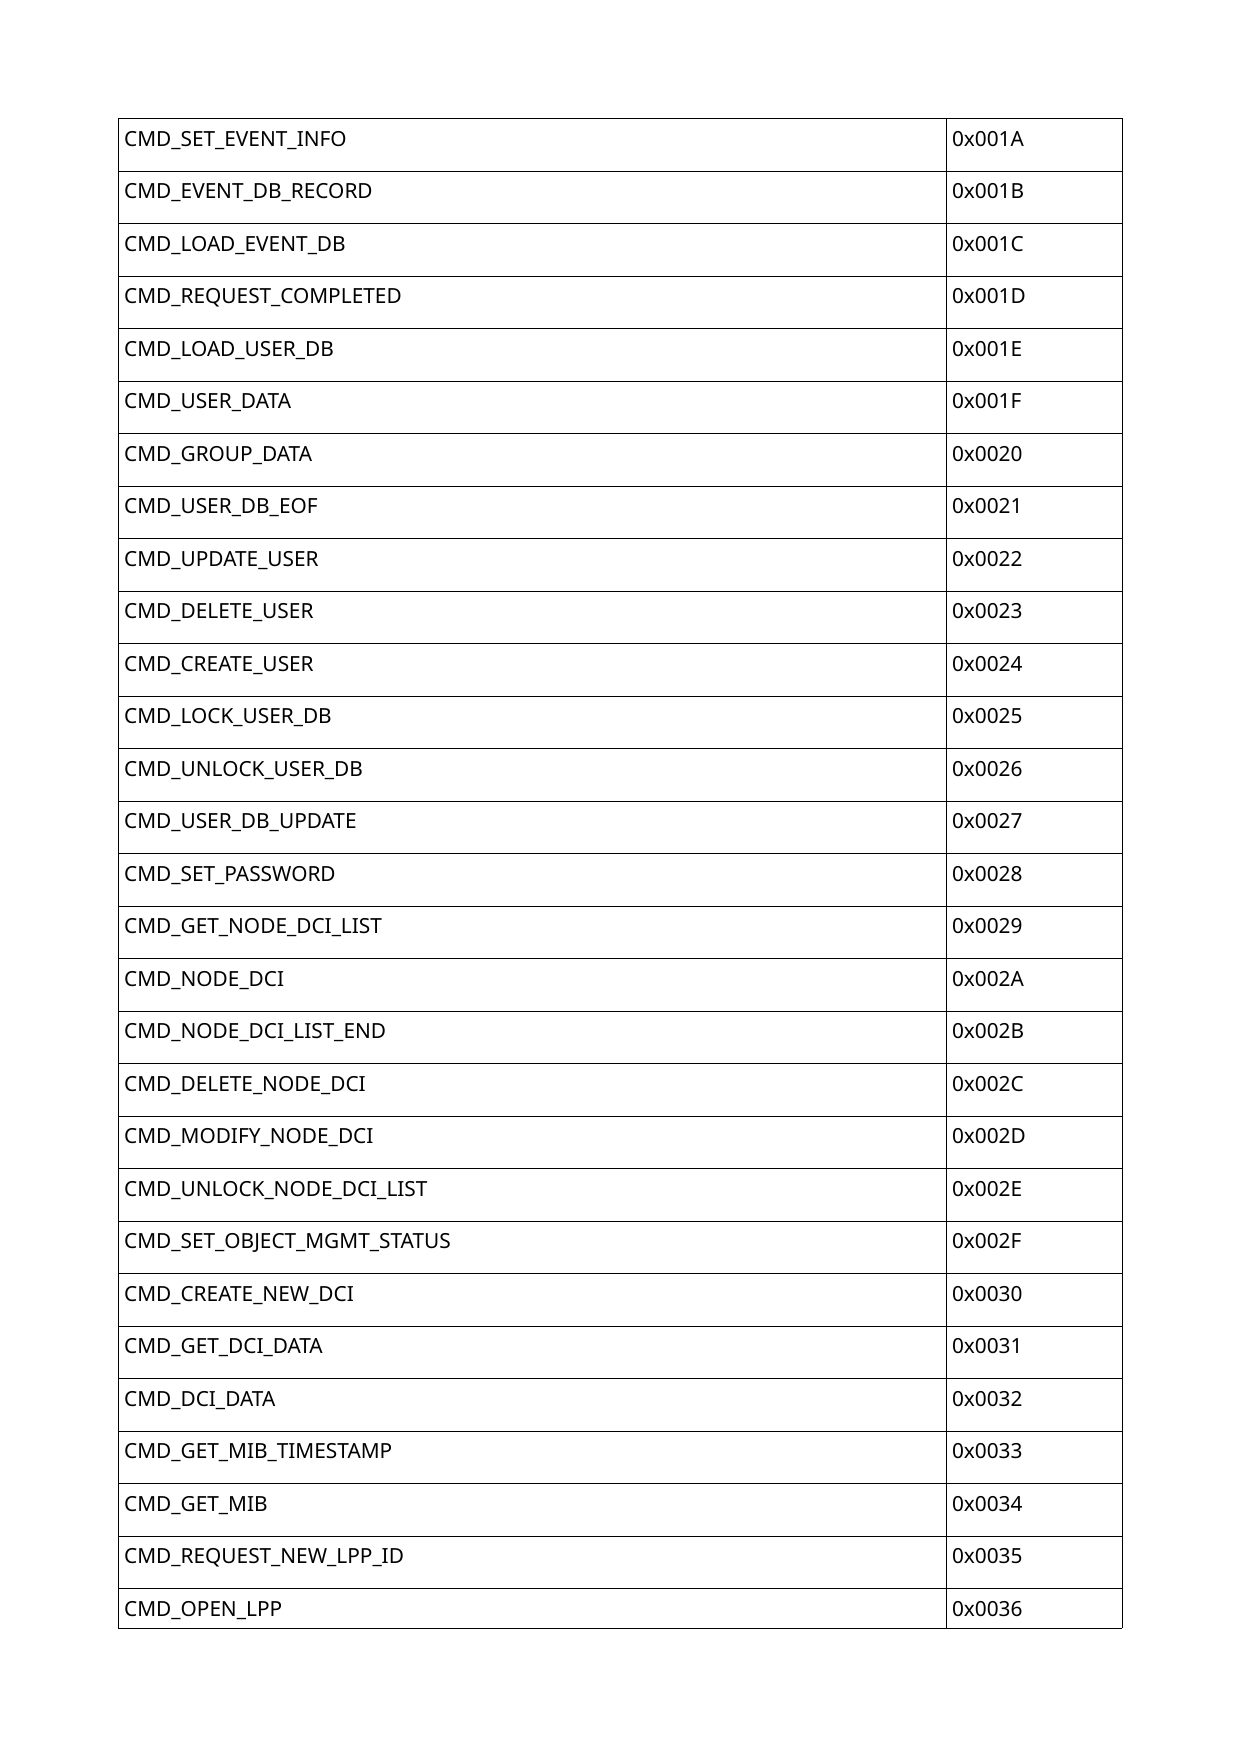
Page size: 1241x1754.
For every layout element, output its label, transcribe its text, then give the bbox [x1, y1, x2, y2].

table_cell 0x0032 [947, 1379, 1122, 1431]
table_cell CMD_USER_DB_UPDATE [119, 802, 946, 853]
table_cell CMD_SET_PASSWORD [119, 854, 946, 906]
table_cell CMD_SET_OBJECT_MGMT_STATUS [119, 1222, 946, 1273]
table_cell 0x0020 [947, 434, 1122, 486]
table_cell CMD_OPEN_LPP [119, 1589, 946, 1628]
table_cell CMD_REQUEST_COMPLETED [119, 277, 946, 328]
table_cell 0x002E [947, 1169, 1122, 1221]
table_cell 0x0026 [947, 749, 1122, 801]
table_cell CMD_GET_MIB_TIMESTAMP [119, 1432, 946, 1483]
table_cell CMD_LOAD_USER_DB [119, 329, 946, 381]
table_cell 0x001E [947, 329, 1122, 381]
table_cell CMD_REQUEST_NEW_LPP_ID [119, 1537, 946, 1588]
table_cell 0x0036 [947, 1589, 1122, 1628]
table_cell 0x002D [947, 1117, 1122, 1168]
table_cell 0x0023 [947, 592, 1122, 643]
table_cell CMD_CREATE_USER [119, 644, 946, 696]
table_cell CMD_GROUP_DATA [119, 434, 946, 486]
table_cell CMD_UPDATE_USER [119, 539, 946, 591]
table_cell CMD_GET_DCI_DATA [119, 1327, 946, 1378]
table_cell 0x0033 [947, 1432, 1122, 1483]
table_cell 0x0034 [947, 1484, 1122, 1536]
table_cell CMD_DELETE_USER [119, 592, 946, 643]
table_cell 0x0024 [947, 644, 1122, 696]
table_cell CMD_GET_MIB [119, 1484, 946, 1536]
table_cell CMD_NODE_DCI [119, 959, 946, 1011]
table_cell CMD_MODIFY_NODE_DCI [119, 1117, 946, 1168]
table_cell CMD_LOAD_EVENT_DB [119, 224, 946, 276]
table_cell 0x001C [947, 224, 1122, 276]
table_cell 0x0021 [947, 487, 1122, 538]
table_cell CMD_DCI_DATA [119, 1379, 946, 1431]
table_cell 0x001D [947, 277, 1122, 328]
table_cell 0x0028 [947, 854, 1122, 906]
table_cell 0x001F [947, 382, 1122, 433]
table_cell CMD_SET_EVENT_INFO [119, 119, 946, 171]
table_cell 0x0027 [947, 802, 1122, 853]
table_cell 0x001B [947, 172, 1122, 223]
table_cell CMD_USER_DB_EOF [119, 487, 946, 538]
table_cell 0x0031 [947, 1327, 1122, 1378]
table_cell 0x0035 [947, 1537, 1122, 1588]
table_cell 0x001A [947, 119, 1122, 171]
table_cell 0x0022 [947, 539, 1122, 591]
table_cell CMD_NODE_DCI_LIST_END [119, 1012, 946, 1063]
table_cell 0x0029 [947, 907, 1122, 958]
table_cell CMD_UNLOCK_NODE_DCI_LIST [119, 1169, 946, 1221]
table_cell 0x002B [947, 1012, 1122, 1063]
table_cell CMD_GET_NODE_DCI_LIST [119, 907, 946, 958]
table_cell 0x0025 [947, 697, 1122, 748]
table_cell 0x002F [947, 1222, 1122, 1273]
table_cell CMD_UNLOCK_USER_DB [119, 749, 946, 801]
table_cell CMD_EVENT_DB_RECORD [119, 172, 946, 223]
table_cell 0x002C [947, 1064, 1122, 1116]
table_cell CMD_CREATE_NEW_DCI [119, 1274, 946, 1326]
table_cell 0x002A [947, 959, 1122, 1011]
table_cell 0x0030 [947, 1274, 1122, 1326]
table_cell CMD_DELETE_NODE_DCI [119, 1064, 946, 1116]
table_cell CMD_LOCK_USER_DB [119, 697, 946, 748]
table_cell CMD_USER_DATA [119, 382, 946, 433]
